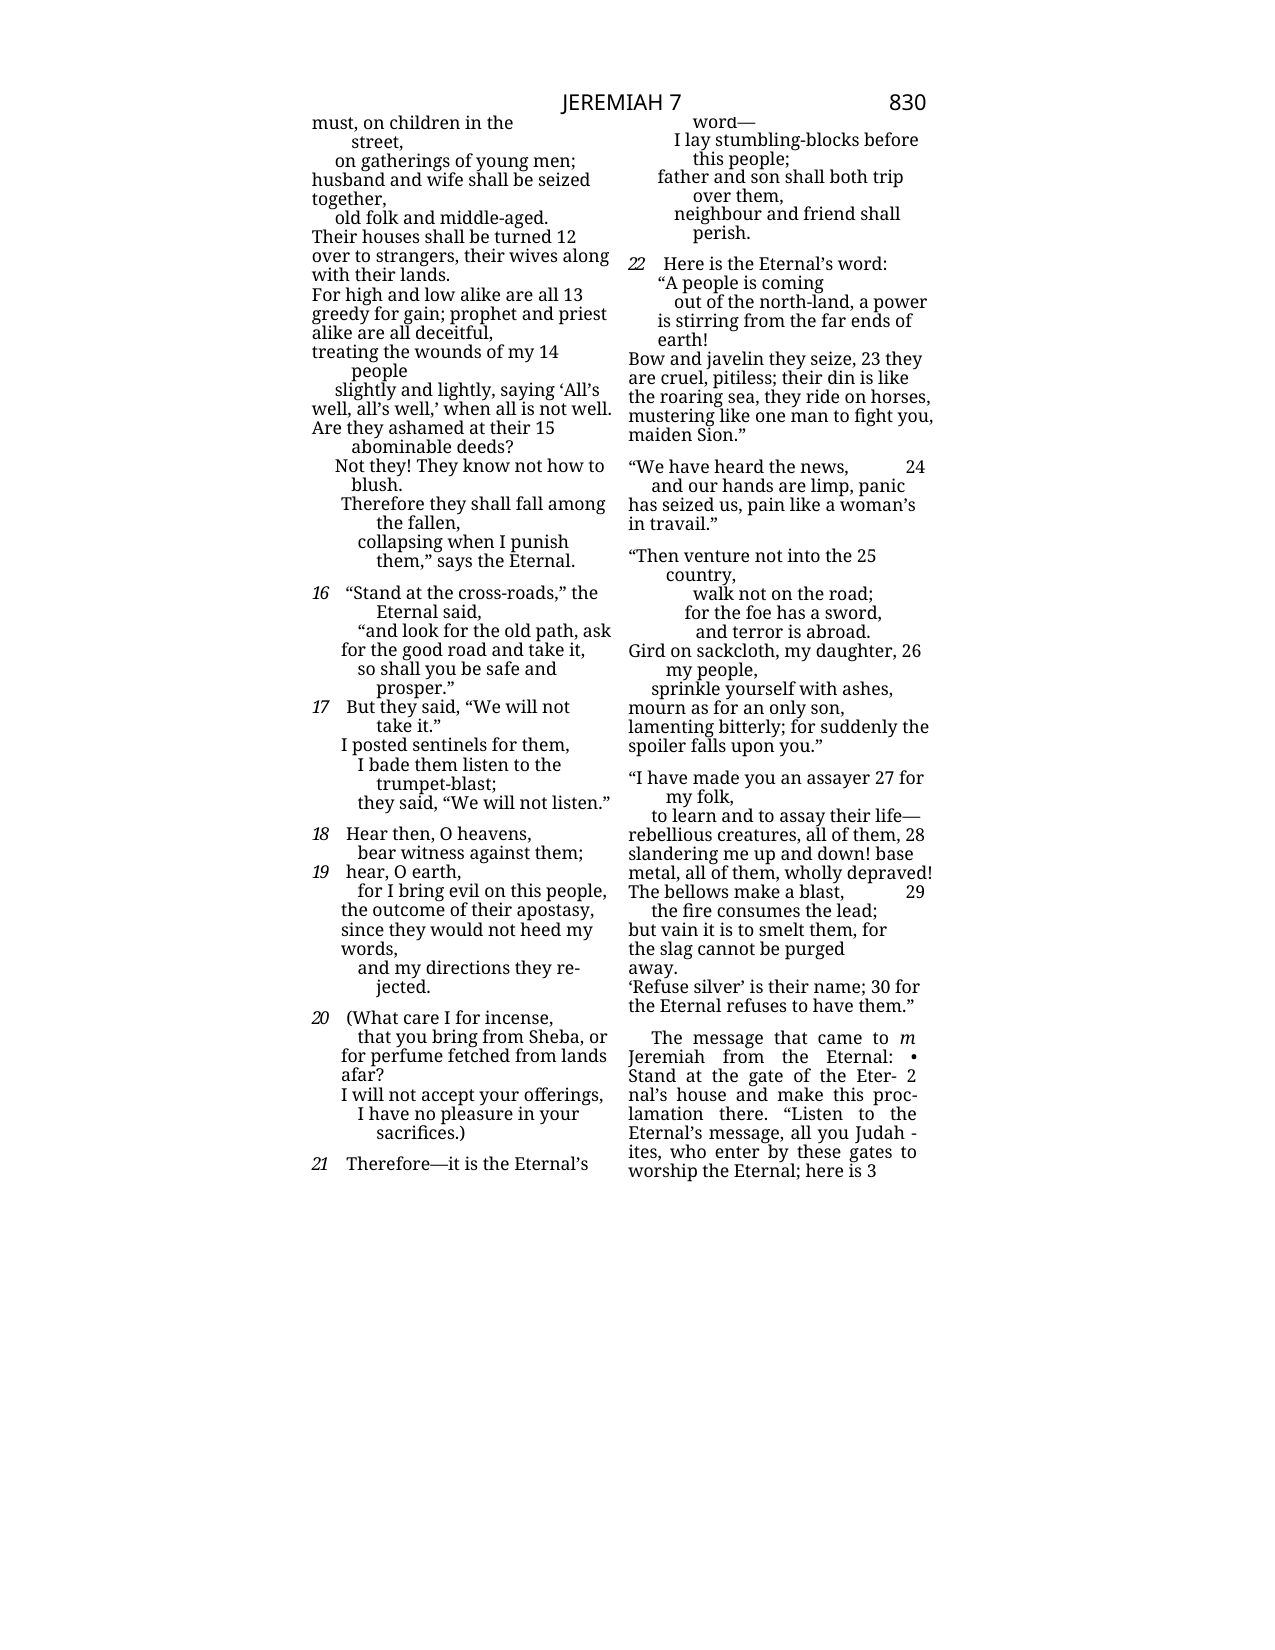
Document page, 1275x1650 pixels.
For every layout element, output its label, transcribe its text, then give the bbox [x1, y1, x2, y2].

text and our hands are limp, panic has seized us, pain like a woman’s in trav­ail.” [628, 477, 934, 534]
text neighbour and friend shall perish. [674, 206, 934, 243]
text they said, “We will not listen.” [341, 794, 617, 813]
text Eternal said, [376, 603, 617, 622]
text walk not on the road; for the foe has a sword, and terror is abroad. [632, 585, 934, 642]
text “and look for the old path, ask for the good road and take it, [341, 622, 617, 660]
text slightly and lightly, saying ‘All’s well, all’s well,’ when all is not well. [312, 381, 617, 419]
list But they said, “We will not [312, 698, 617, 718]
list hear, O earth, [312, 863, 617, 883]
text ‘Refuse silver’ is their name; 30 for the Eternal refuses to have them.” [628, 979, 934, 1017]
text collapsing when I punish them,” says the Eternal. [357, 533, 617, 572]
list Hear then, O heavens, [312, 825, 617, 844]
text The message that came to m Jeremiah from the Eternal: • Stand at the gate of the Eter- 2 nal’s house and make this proc­lamation there. “Listen to the Eternal’s message, all you Judah - ites, who enter by these gates to worship the Eternal; here is 3 [628, 1029, 917, 1182]
text to learn and to assay their life— [651, 807, 934, 826]
text out of the north-land, a power is stirring from the far ends of earth! [657, 293, 934, 350]
text “Then venture not into the 25 country, [628, 547, 934, 585]
text Their houses shall be turned 12 over to strangers, their wives along with their lands. [312, 228, 617, 286]
text The bellows make a blast, 29 [628, 883, 934, 902]
list (What care I for incense, [312, 1009, 617, 1028]
text rebellious creatures, all of them, 28 slandering me up and down! base metal, all of them, wholly depraved! [628, 826, 934, 883]
text I bade them listen to the trumpet-blast; [357, 756, 617, 794]
text and my directions they re­jected. [357, 959, 617, 997]
text that you bring from Sheba, or for perfume fetched from lands afar? [341, 1028, 617, 1086]
text Gird on sackcloth, my daughter, 26 my people, [628, 642, 934, 680]
text For high and low alike are all 13 greedy for gain; prophet and priest alike are all deceitful, [312, 286, 617, 343]
text I lay stumbling-blocks before this people; [674, 132, 934, 169]
text old folk and middle-aged. [334, 209, 617, 228]
text the fire consumes the lead; but vain it is to smelt them, for the slag cannot be purged away. [628, 902, 898, 979]
text I will not accept your offerings, [341, 1086, 617, 1105]
text Are they ashamed at their 15 abominable deeds? [312, 419, 617, 457]
text take it.” [376, 718, 617, 737]
text word— [693, 114, 934, 132]
text “We have heard the news, 24 [628, 458, 934, 477]
text “I have made you an assayer 27 for my folk, [628, 769, 934, 807]
text on gatherings of young men; husband and wife shall be seized together, [312, 152, 617, 209]
text street, [351, 133, 617, 152]
text “A people is coming [657, 274, 934, 293]
text for I bring evil on this people, the outcome of their apostasy, since they would not heed my words, [341, 883, 617, 959]
text treating the wounds of my 14 people [312, 343, 617, 381]
text I posted sentinels for them, [341, 737, 617, 756]
text I have no pleasure in your sacrifices.) [357, 1105, 617, 1143]
text sprinkle yourself with ashes, mourn as for an only son, lamenting bitterly; for suddenly the spoiler falls upon you.” [628, 680, 934, 756]
text father and son shall both trip over them, [657, 169, 934, 206]
list “Stand at the cross-roads,” the [312, 584, 617, 603]
text must, on children in the [312, 114, 617, 133]
text Bow and javelin they seize, 23 they are cruel, pitiless; their din is like the roaring sea, they ride on horses, mustering like one man to fight you, maiden Sion.” [628, 350, 934, 446]
text Therefore they shall fall among the fallen, [341, 495, 617, 533]
text so shall you be safe and prosper.” [357, 660, 617, 698]
list Therefore—it is the Eternal’s [312, 1156, 617, 1174]
list Here is the Eternal’s word: [628, 255, 934, 274]
text bear witness against them; [341, 844, 617, 863]
text Not they! They know not how to blush. [334, 457, 617, 495]
